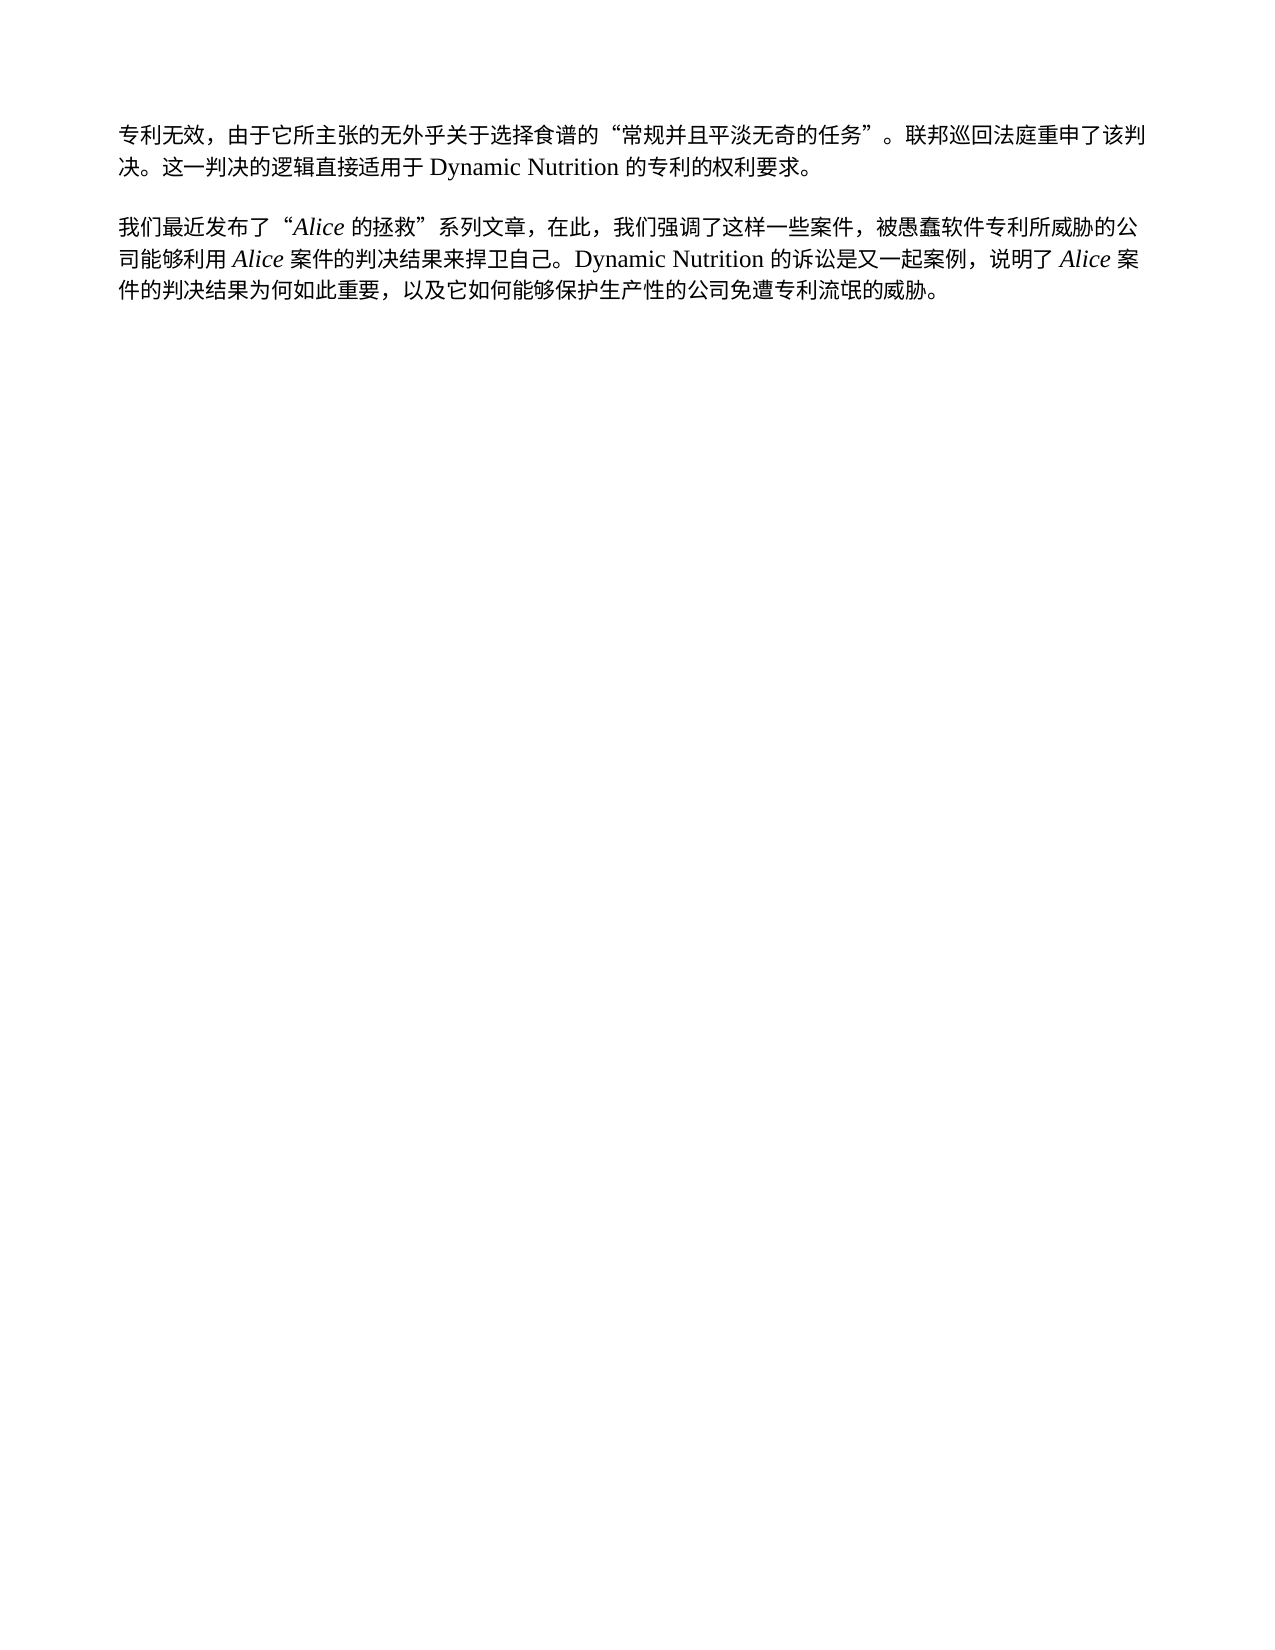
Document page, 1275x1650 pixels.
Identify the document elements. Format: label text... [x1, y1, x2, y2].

text 专利无效，由于它所主张的无外乎关于选择食谱的“常规并且平淡无奇的任务”。联邦巡回法庭重申了该判决。这一判决的逻辑直接适用于 Dynamic Nutrition 的专利的权利要求。 [118, 118, 1157, 181]
text 我们最近发布了“Alice 的拯救”系列文章，在此，我们强调了这样一些案件，被愚蠢软件专利所威胁的公司能够利用 Alice 案件的判决结果来捍卫自己。Dynamic Nutrition 的诉讼是又一起案例，说明了 Alice 案件的判决结果为何如此重要，以及它如何能够保护生产性的公司免遭专利流氓的威胁。 [118, 210, 1157, 305]
